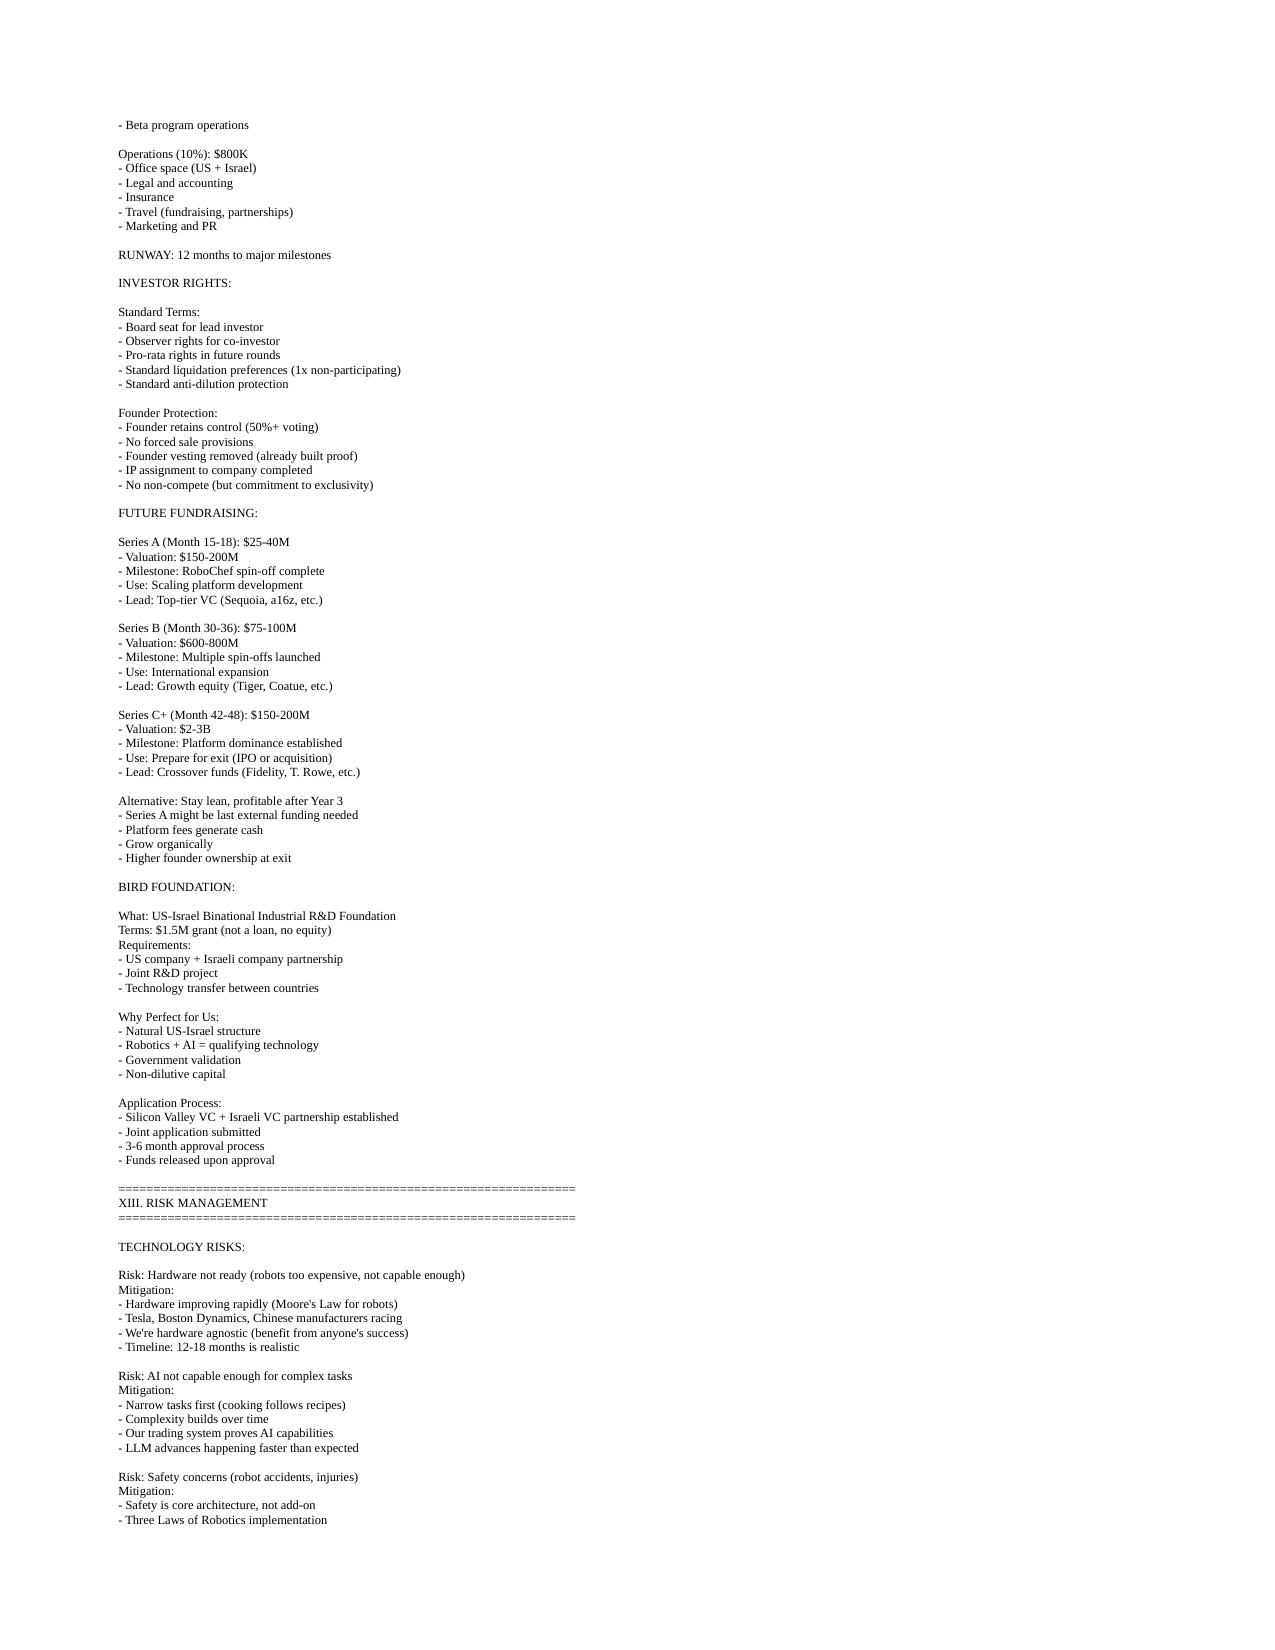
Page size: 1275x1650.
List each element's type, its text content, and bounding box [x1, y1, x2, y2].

text - Use: International expansion [118, 664, 1157, 679]
text INVESTOR RIGHTS: [118, 276, 1157, 291]
text - Silicon Valley VC + Israeli VC partnership established [118, 1110, 1157, 1124]
text - Joint application submitted [118, 1124, 1157, 1139]
text ================================================================= [118, 1211, 1157, 1225]
text Mitigation: [118, 1282, 1157, 1297]
text - LLM advances happening faster than expected [118, 1441, 1157, 1455]
text - Tesla, Boston Dynamics, Chinese manufacturers racing [118, 1311, 1157, 1326]
text - Natural US-Israel structure [118, 1024, 1157, 1038]
text - Lead: Crossover funds (Fidelity, T. Rowe, etc.) [118, 765, 1157, 779]
text - Complexity builds over time [118, 1412, 1157, 1426]
text - US company + Israeli company partnership [118, 952, 1157, 966]
text - Lead: Growth equity (Tiger, Coatue, etc.) [118, 679, 1157, 693]
text Mitigation: [118, 1484, 1157, 1498]
text Series B (Month 30-36): $75-100M [118, 621, 1157, 636]
text Requirements: [118, 937, 1157, 952]
text - Milestone: RoboChef spin-off complete [118, 564, 1157, 578]
text - IP assignment to company completed [118, 463, 1157, 477]
text - Series A might be last external funding needed [118, 808, 1157, 822]
text - Robotics + AI = qualifying technology [118, 1038, 1157, 1052]
text - Non-dilutive capital [118, 1067, 1157, 1081]
text Series A (Month 15-18): $25-40M [118, 535, 1157, 549]
text FUTURE FUNDRAISING: [118, 506, 1157, 521]
text Risk: AI not capable enough for complex tasks [118, 1369, 1157, 1383]
text - Three Laws of Robotics implementation [118, 1512, 1157, 1527]
text Founder Protection: [118, 406, 1157, 420]
text - Funds released upon approval [118, 1153, 1157, 1167]
text - Founder vesting removed (already built proof) [118, 449, 1157, 463]
text - Board seat for lead investor [118, 319, 1157, 334]
text - Observer rights for co-investor [118, 334, 1157, 348]
text Alternative: Stay lean, profitable after Year 3 [118, 794, 1157, 808]
text - No non-compete (but commitment to exclusivity) [118, 477, 1157, 492]
text Standard Terms: [118, 305, 1157, 319]
text - Valuation: $150-200M [118, 549, 1157, 564]
text - Milestone: Multiple spin-offs launched [118, 650, 1157, 664]
text - Valuation: $2-3B [118, 722, 1157, 736]
text - Insurance [118, 190, 1157, 204]
text - We're hardware agnostic (benefit from anyone's success) [118, 1326, 1157, 1340]
text Risk: Safety concerns (robot accidents, injuries) [118, 1469, 1157, 1484]
text - Platform fees generate cash [118, 822, 1157, 837]
text - 3-6 month approval process [118, 1139, 1157, 1153]
text XIII. RISK MANAGEMENT [118, 1196, 1157, 1211]
text - Lead: Top-tier VC (Sequoia, a16z, etc.) [118, 592, 1157, 607]
text - Beta program operations [118, 118, 1157, 132]
text - Safety is core architecture, not add-on [118, 1498, 1157, 1512]
text - Higher founder ownership at exit [118, 851, 1157, 866]
text Terms: $1.5M grant (not a loan, no equity) [118, 923, 1157, 937]
text - Founder retains control (50%+ voting) [118, 420, 1157, 434]
text - Narrow tasks first (cooking follows recipes) [118, 1397, 1157, 1412]
text - Grow organically [118, 837, 1157, 851]
text Operations (10%): $800K [118, 147, 1157, 161]
text - Government validation [118, 1052, 1157, 1067]
text Why Perfect for Us: [118, 1009, 1157, 1024]
text - Travel (fundraising, partnerships) [118, 204, 1157, 219]
text - No forced sale provisions [118, 434, 1157, 449]
text Application Process: [118, 1096, 1157, 1110]
text ================================================================= [118, 1182, 1157, 1196]
text BIRD FOUNDATION: [118, 880, 1157, 894]
text - Legal and accounting [118, 176, 1157, 190]
text - Timeline: 12-18 months is realistic [118, 1340, 1157, 1354]
text - Valuation: $600-800M [118, 636, 1157, 650]
text - Pro-rata rights in future rounds [118, 348, 1157, 362]
text What: US-Israel Binational Industrial R&D Foundation [118, 909, 1157, 923]
text - Marketing and PR [118, 219, 1157, 233]
text Series C+ (Month 42-48): $150-200M [118, 707, 1157, 722]
text - Technology transfer between countries [118, 981, 1157, 995]
text Risk: Hardware not ready (robots too expensive, not capable enough) [118, 1268, 1157, 1282]
text Mitigation: [118, 1383, 1157, 1397]
text - Office space (US + Israel) [118, 161, 1157, 176]
text - Our trading system proves AI capabilities [118, 1426, 1157, 1441]
text - Joint R&D project [118, 966, 1157, 981]
text - Standard liquidation preferences (1x non-participating) [118, 362, 1157, 377]
text - Use: Scaling platform development [118, 578, 1157, 592]
text - Milestone: Platform dominance established [118, 736, 1157, 751]
text - Hardware improving rapidly (Moore's Law for robots) [118, 1297, 1157, 1311]
text TECHNOLOGY RISKS: [118, 1239, 1157, 1254]
text RUNWAY: 12 months to major milestones [118, 247, 1157, 262]
text - Standard anti-dilution protection [118, 377, 1157, 391]
text - Use: Prepare for exit (IPO or acquisition) [118, 751, 1157, 765]
